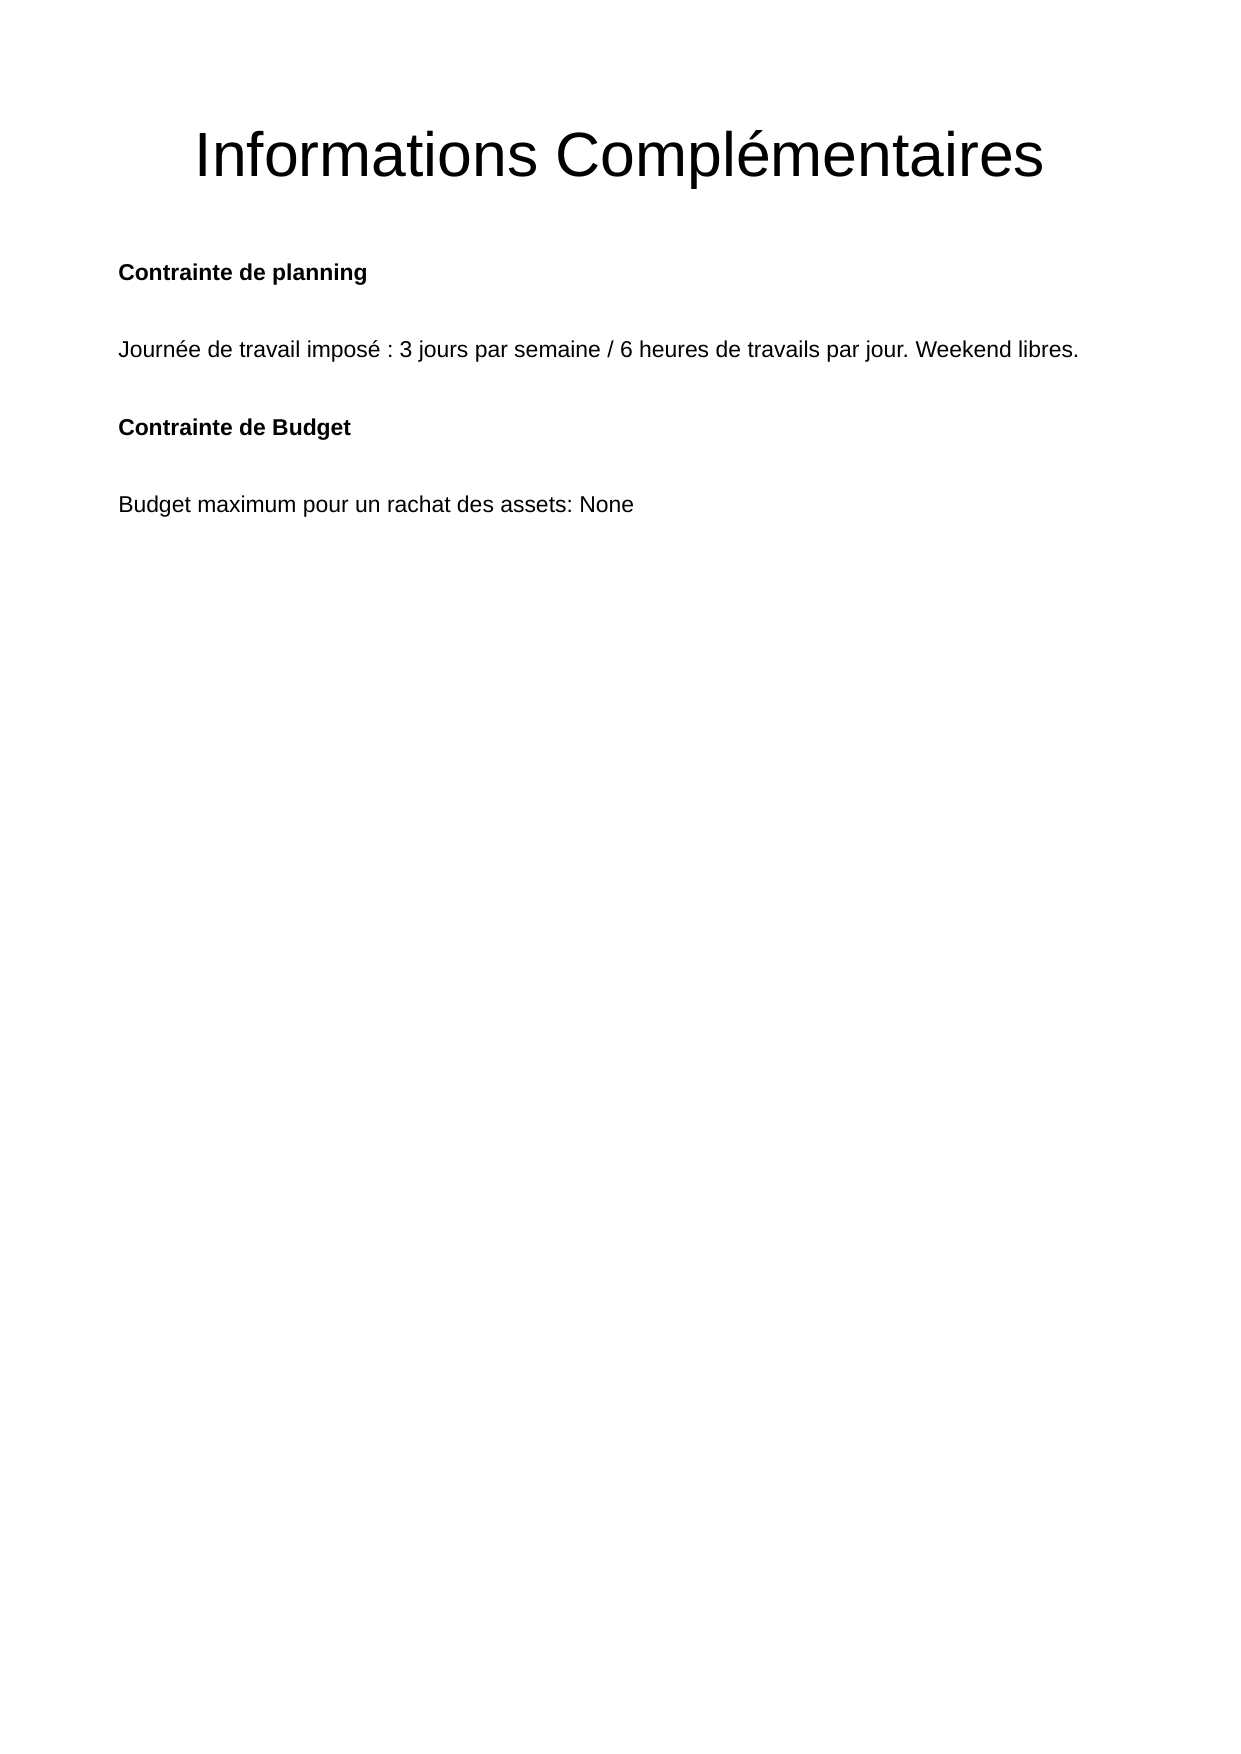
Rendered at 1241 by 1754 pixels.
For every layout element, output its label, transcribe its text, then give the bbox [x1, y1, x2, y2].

text Contrainte de Budget [118, 414, 1122, 440]
text Budget maximum pour un rachat des assets: None [118, 491, 1122, 518]
text Contrainte de planning [118, 258, 1122, 285]
text Informations Complémentaires [118, 118, 1122, 190]
text Journée de travail imposé : 3 jours par semaine / 6 heures de travails par jour. Weekend libres. [118, 336, 1122, 362]
